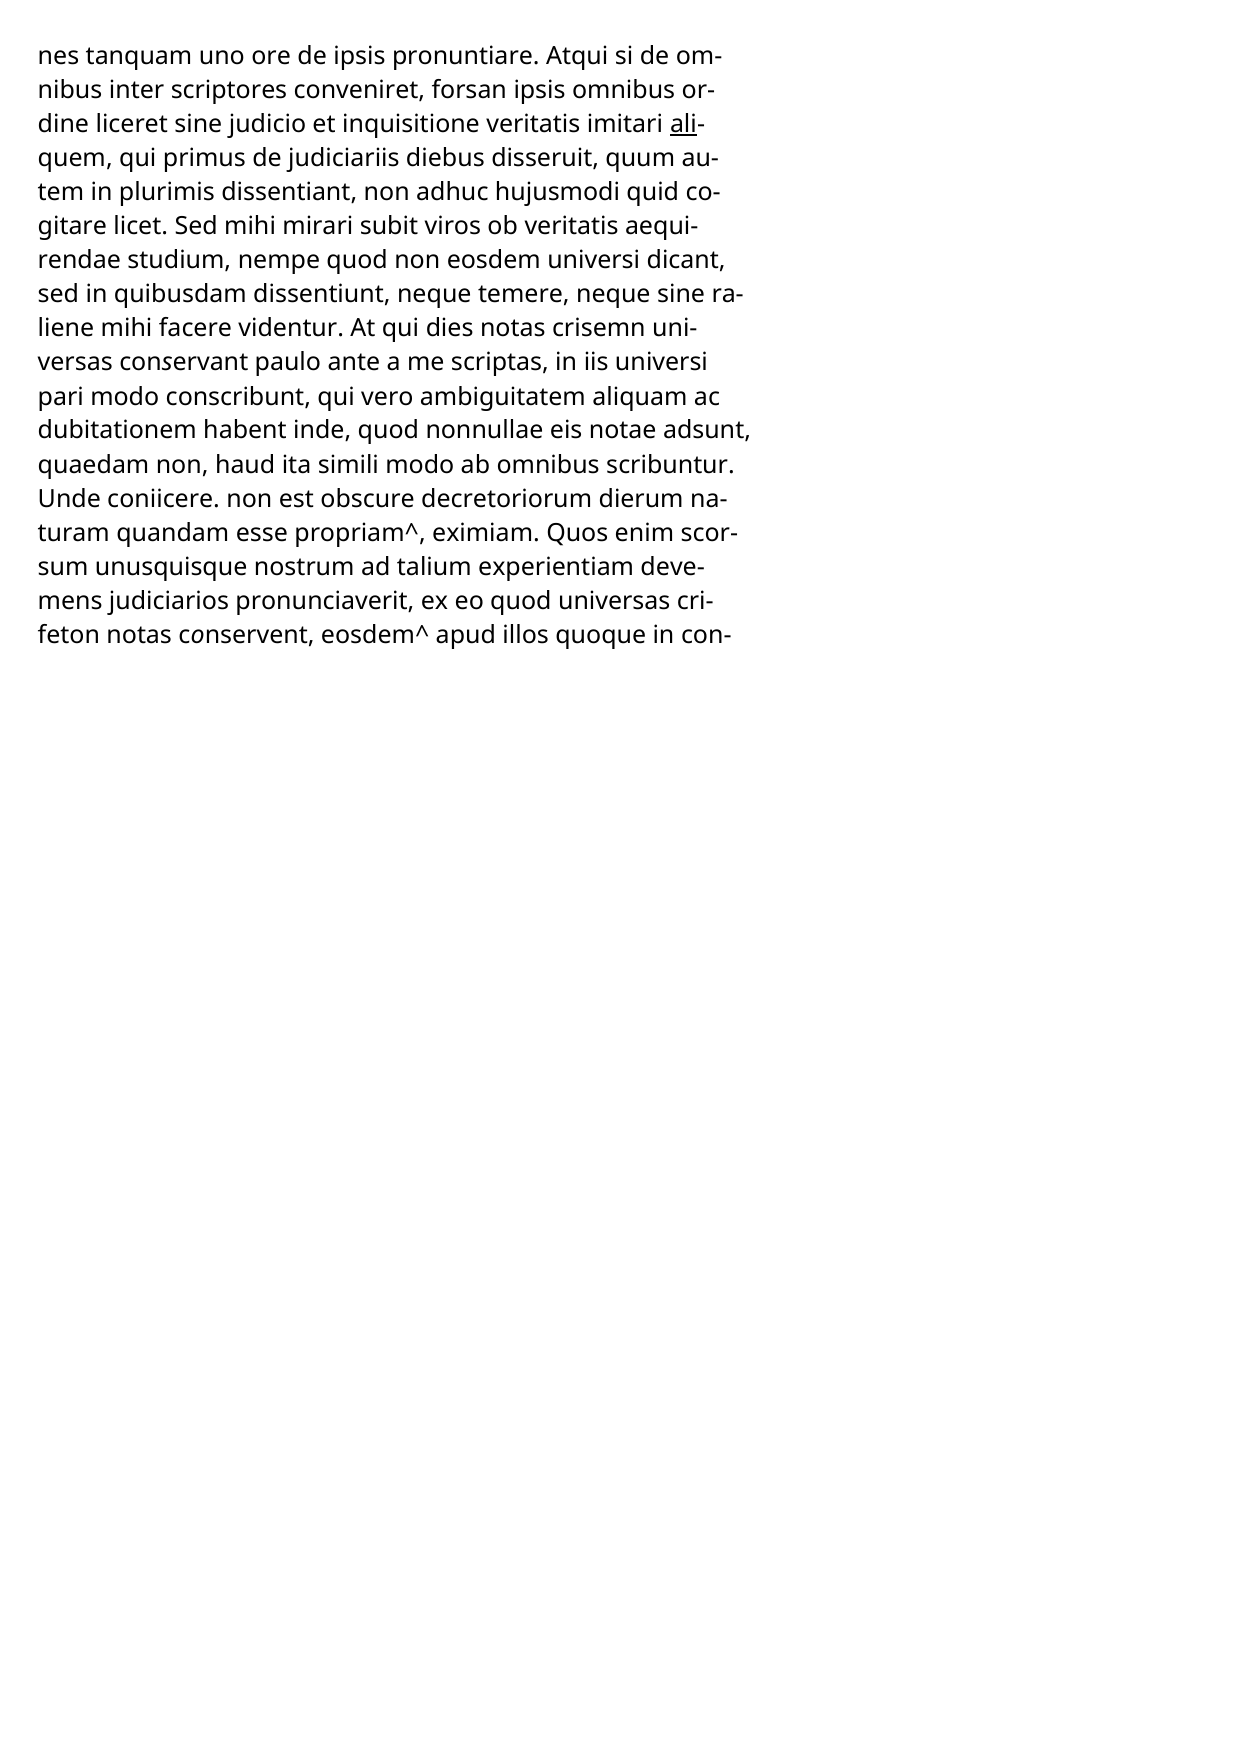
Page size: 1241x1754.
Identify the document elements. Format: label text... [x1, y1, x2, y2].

text nes tanquam uno ore de ipsis pronuntiare. Atqui si de om- nibus inter scriptores conveniret, forsan ipsis omnibus or- dine liceret sine judicio et inquisitione veritatis imitari ali- quem, qui primus de judiciariis diebus disseruit, quum au- tem in plurimis dissentiant, non adhuc hujusmodi quid co- gitare licet. Sed mihi mirari subit viros ob veritatis aequi- rendae studium, nempe quod non eosdem universi dicant, sed in quibusdam dissentiunt, neque temere, neque sine ra- liene mihi facere videntur. At qui dies notas crisemn uni- versas conservant paulo ante a me scriptas, in iis universi pari modo conscribunt, qui vero ambiguitatem aliquam ac dubitationem habent inde, quod nonnullae eis notae adsunt, quaedam non, haud ita simili modo ab omnibus scribuntur. Unde coniicere. non est obscure decretoriorum dierum na- turam quandam esse propriam^, eximiam. Quos enim scor- sum unusquisque nostrum ad talium experientiam deve- mens judiciarios pronunciaverit, ex eo quod universas cri- feton notas conservent, eosdem^ apud illos quoque in con- [37, 37, 1203, 651]
